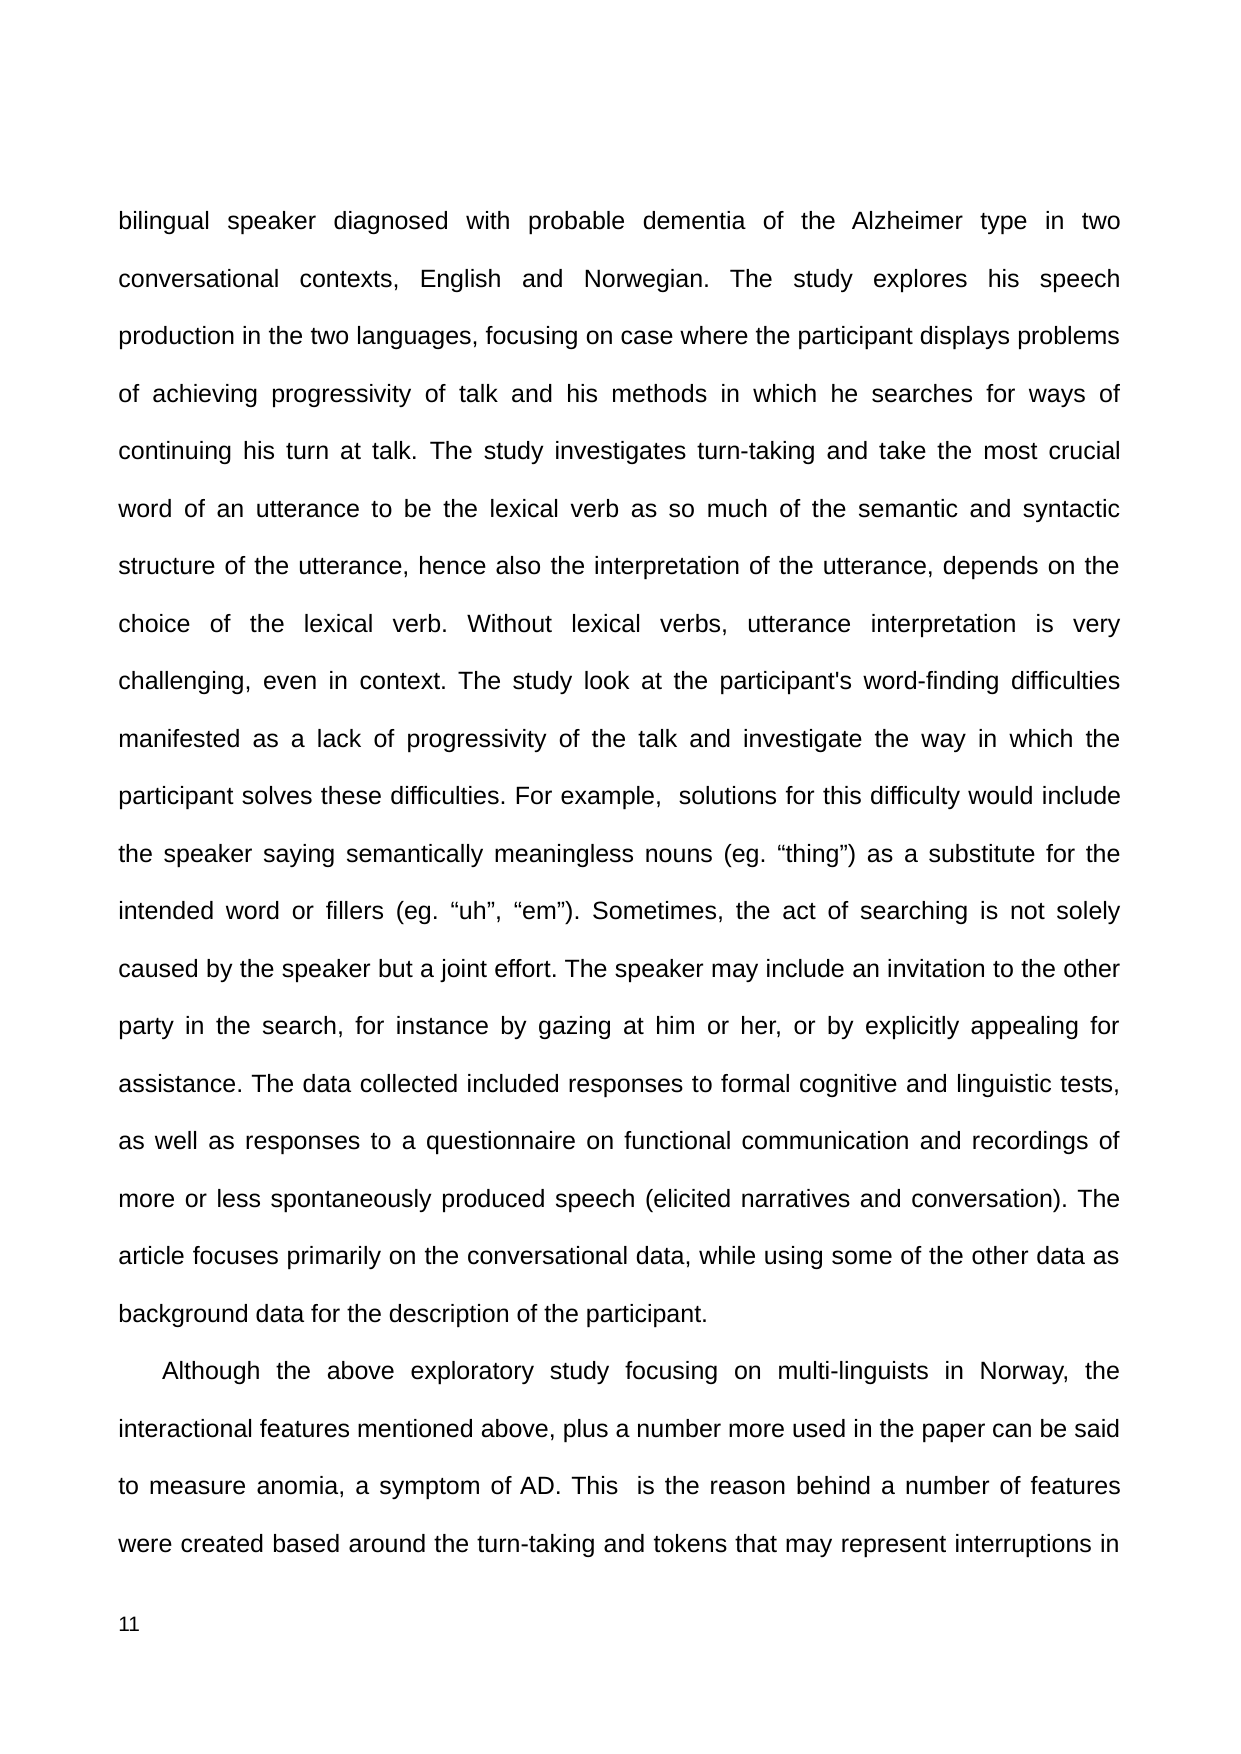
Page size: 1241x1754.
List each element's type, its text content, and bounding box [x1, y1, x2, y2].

text Although the above exploratory study focusing on multi-linguists in Norway, the interactional features mentioned above, plus a number more used in the paper can be said to measure anomia, a symptom of AD. This is the reason behind a number of features were created based around the turn-taking and tokens that may represent interruptions in [118, 1356, 1122, 1557]
text bilingual speaker diagnosed with probable dementia of the Alzheimer type in two conversational contexts, English and Norwegian. The study explores his speech production in the two languages, focusing on case where the participant displays problems of achieving progressivity of talk and his methods in which he searches for ways of continuing his turn at talk. The study investigates turn-taking and take the most crucial word of an utterance to be the lexical verb as so much of the semantic and syntactic structure of the utterance, hence also the interpretation of the utterance, depends on the choice of the lexical verb. Without lexical verbs, utterance interpretation is very challenging, even in context. The study look at the participant's word-finding difficulties manifested as a lack of progressivity of the talk and investigate the way in which the participant solves these difficulties. For example, solutions for this difficulty would include the speaker saying semantically meaningless nouns (eg. “thing”) as a substitute for the intended word or fillers (eg. “uh”, “em”). Sometimes, the act of searching is not solely caused by the speaker but a joint effort. The speaker may include an invitation to the other party in the search, for instance by gazing at him or her, or by explicitly appealing for assistance. The data collected included responses to formal cognitive and linguistic tests, as well as responses to a questionnaire on functional communication and recordings of more or less spontaneously produced speech (elicited narratives and conversation). The article focuses primarily on the conversational data, while using some of the other data as background data for the description of the participant. [118, 206, 1122, 1327]
